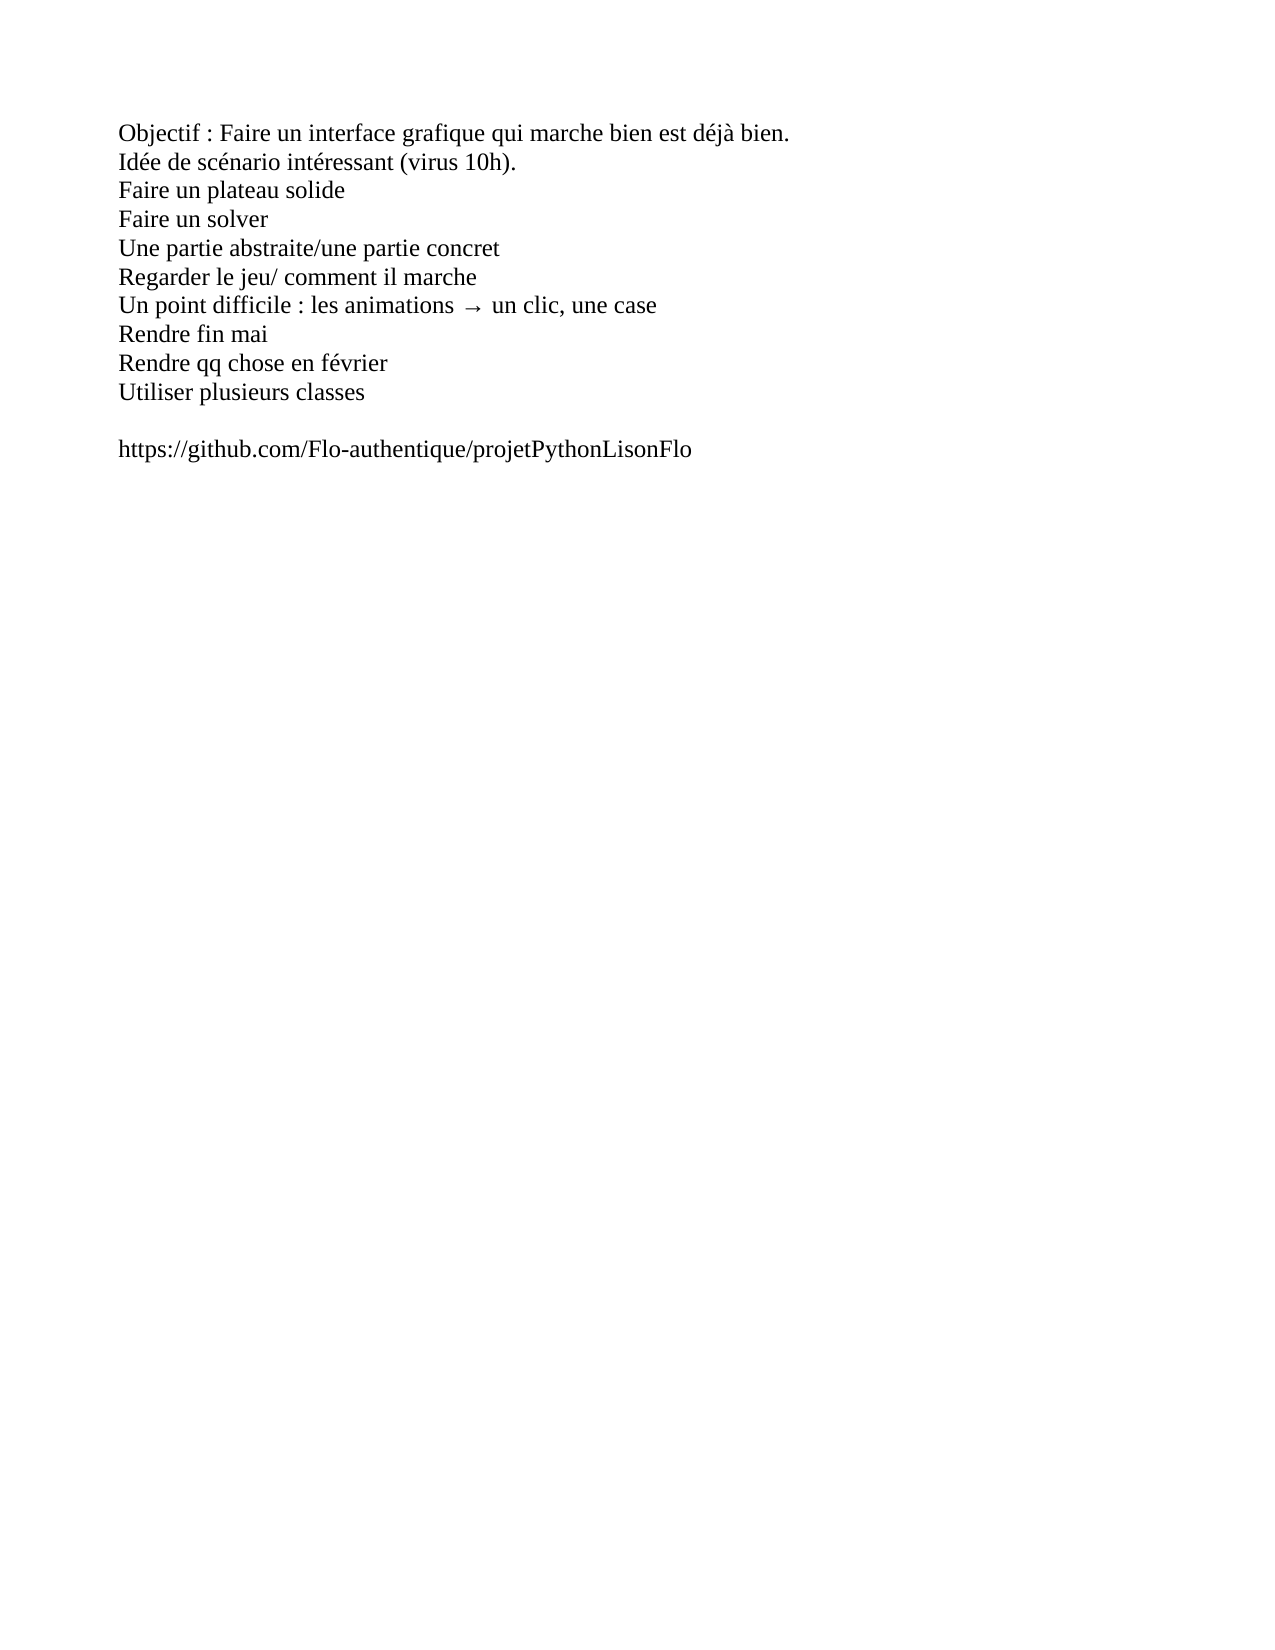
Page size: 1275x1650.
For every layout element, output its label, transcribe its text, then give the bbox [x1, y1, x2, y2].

text Regarder le jeu/ comment il marche [118, 262, 1157, 291]
text Utiliser plusieurs classes [118, 377, 1157, 406]
text Objectif : Faire un interface grafique qui marche bien est déjà bien. [118, 118, 1157, 147]
text https://github.com/Flo-authentique/projetPythonLisonFlo [118, 434, 1157, 463]
text Rendre fin mai [118, 319, 1157, 348]
text Un point difficile : les animations → un clic, une case [118, 291, 1157, 319]
text Une partie abstraite/une partie concret [118, 233, 1157, 262]
text Faire un solver [118, 204, 1157, 233]
text Idée de scénario intéressant (virus 10h). [118, 147, 1157, 176]
text Faire un plateau solide [118, 176, 1157, 204]
text Rendre qq chose en février [118, 348, 1157, 377]
